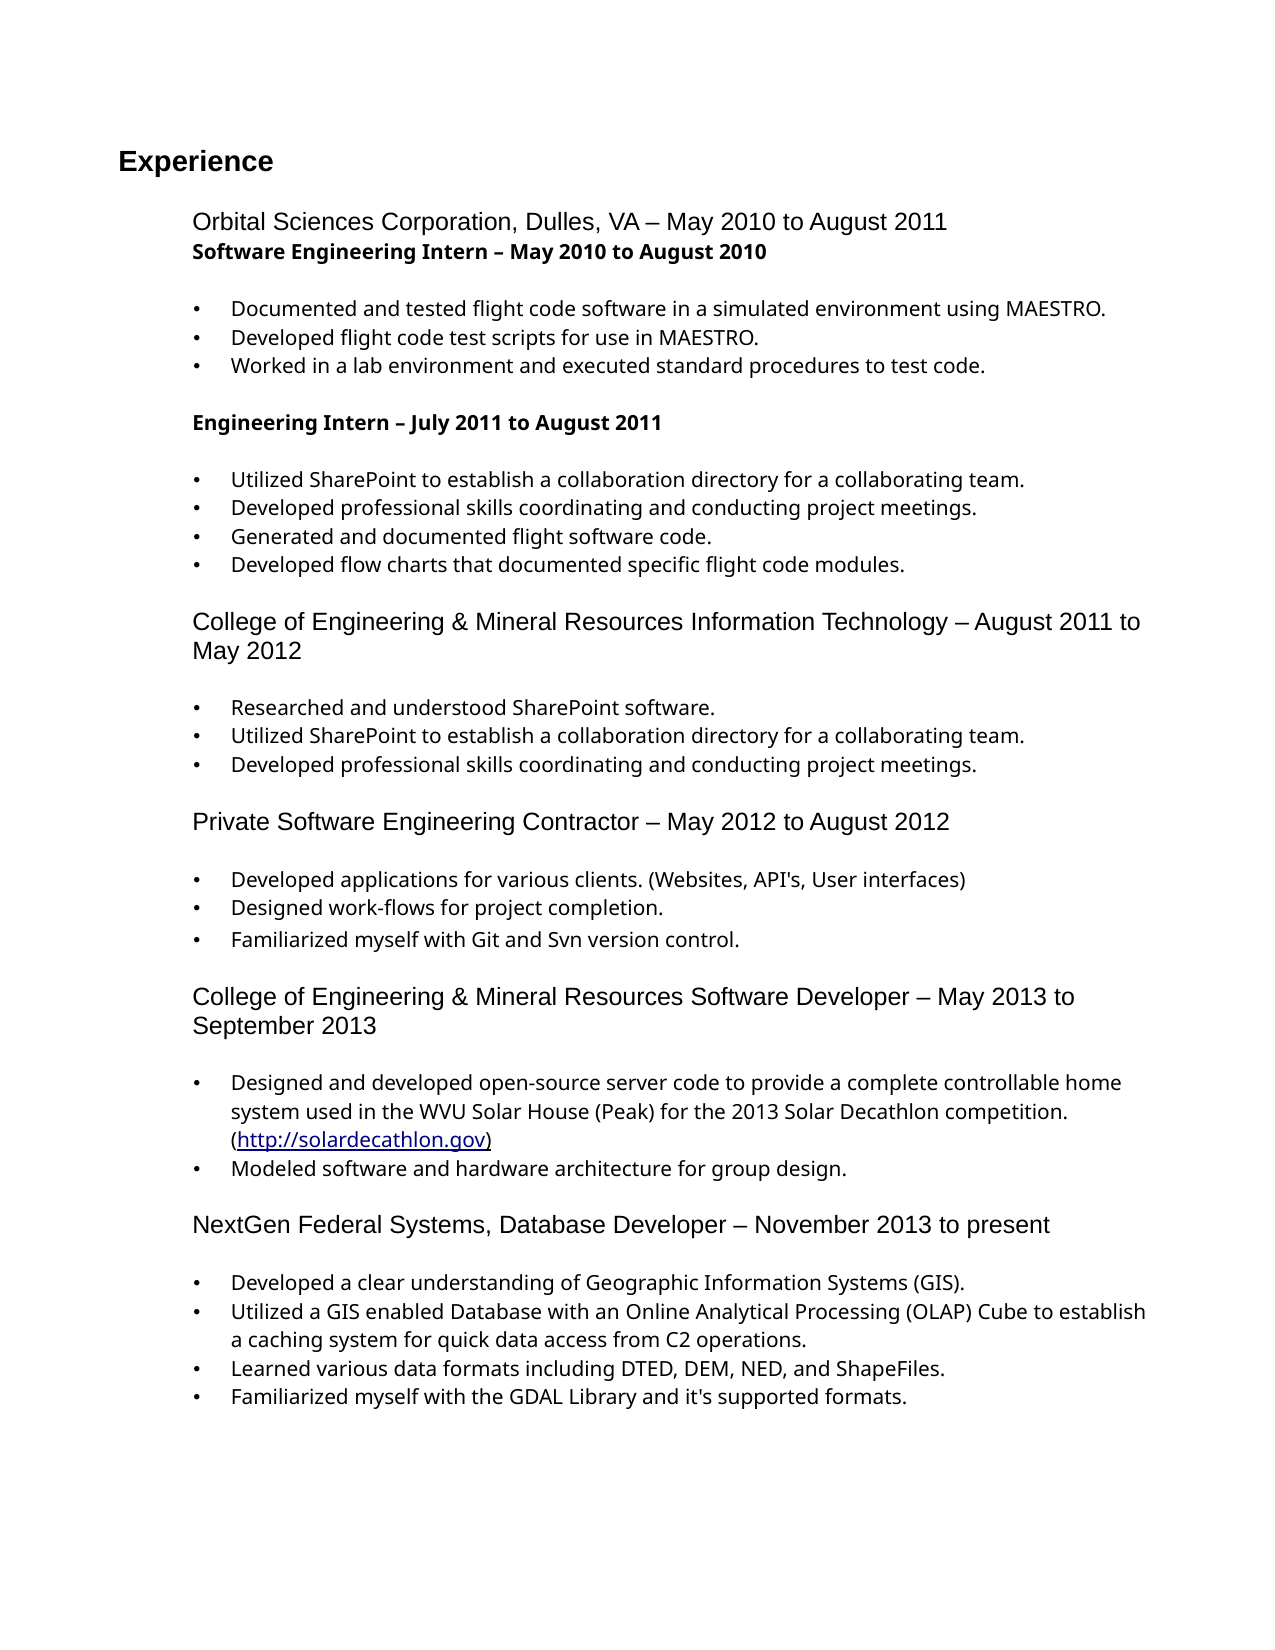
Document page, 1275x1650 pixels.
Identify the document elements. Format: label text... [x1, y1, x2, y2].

list Developed applications for various clients. (Websites, API's, User interfaces) [193, 865, 1157, 893]
list Familiarized myself with the GDAL Library and it's supported formats. [193, 1382, 1157, 1411]
text Private Software Engineering Contractor – May 2012 to August 2012 [118, 807, 1157, 836]
list Designed and developed open-source server code to provide a complete controllable home system used in the WVU Solar House (Peak) for the 2013 Solar Decathlon competition. (http://solardecathlon.gov) [193, 1068, 1157, 1154]
list Developed flow charts that documented specific flight code modules. [193, 550, 1157, 579]
list Developed professional skills coordinating and conducting project meetings. [193, 493, 1157, 522]
list Developed professional skills coordinating and conducting project meetings. [193, 750, 1157, 778]
list Developed a clear understanding of Geographic Information Systems (GIS). [193, 1268, 1157, 1297]
list Familiarized myself with Git and Svn version control. [193, 925, 1157, 953]
list Learned various data formats including DTED, DEM, NED, and ShapeFiles. [193, 1354, 1157, 1382]
list Utilized SharePoint to establish a collaboration directory for a collaborating team. [193, 721, 1157, 750]
list Documented and tested flight code software in a simulated environment using MAESTRO. [193, 294, 1157, 323]
list Designed work-flows for project completion. [193, 893, 1157, 922]
list Worked in a lab environment and executed standard procedures to test code. [193, 351, 1157, 379]
list Utilized SharePoint to establish a collaboration directory for a collaborating team. [193, 465, 1157, 493]
text Orbital Sciences Corporation, Dulles, VA – May 2010 to August 2011 [118, 207, 1157, 236]
text College of Engineering & Mineral Resources Software Developer – May 2013 to September 2013 [118, 982, 1157, 1040]
text College of Engineering & Mineral Resources Information Technology – August 2011 to May 2012 [118, 607, 1157, 664]
text NextGen Federal Systems, Database Developer – November 2013 to present [118, 1211, 1157, 1240]
list Modeled software and hardware architecture for group design. [193, 1154, 1157, 1182]
list Developed flight code test scripts for use in MAESTRO. [193, 323, 1157, 351]
list Utilized a GIS enabled Database with an Online Analytical Processing (OLAP) Cube to establish a caching system for quick data access from C2 operations. [193, 1297, 1157, 1354]
subtitle Experience [118, 144, 1157, 177]
text Software Engineering Intern – May 2010 to August 2010 [118, 236, 1157, 266]
list Generated and documented flight software code. [193, 522, 1157, 550]
list Researched and understood SharePoint software. [193, 693, 1157, 721]
text Engineering Intern – July 2011 to August 2011 [118, 408, 1157, 436]
